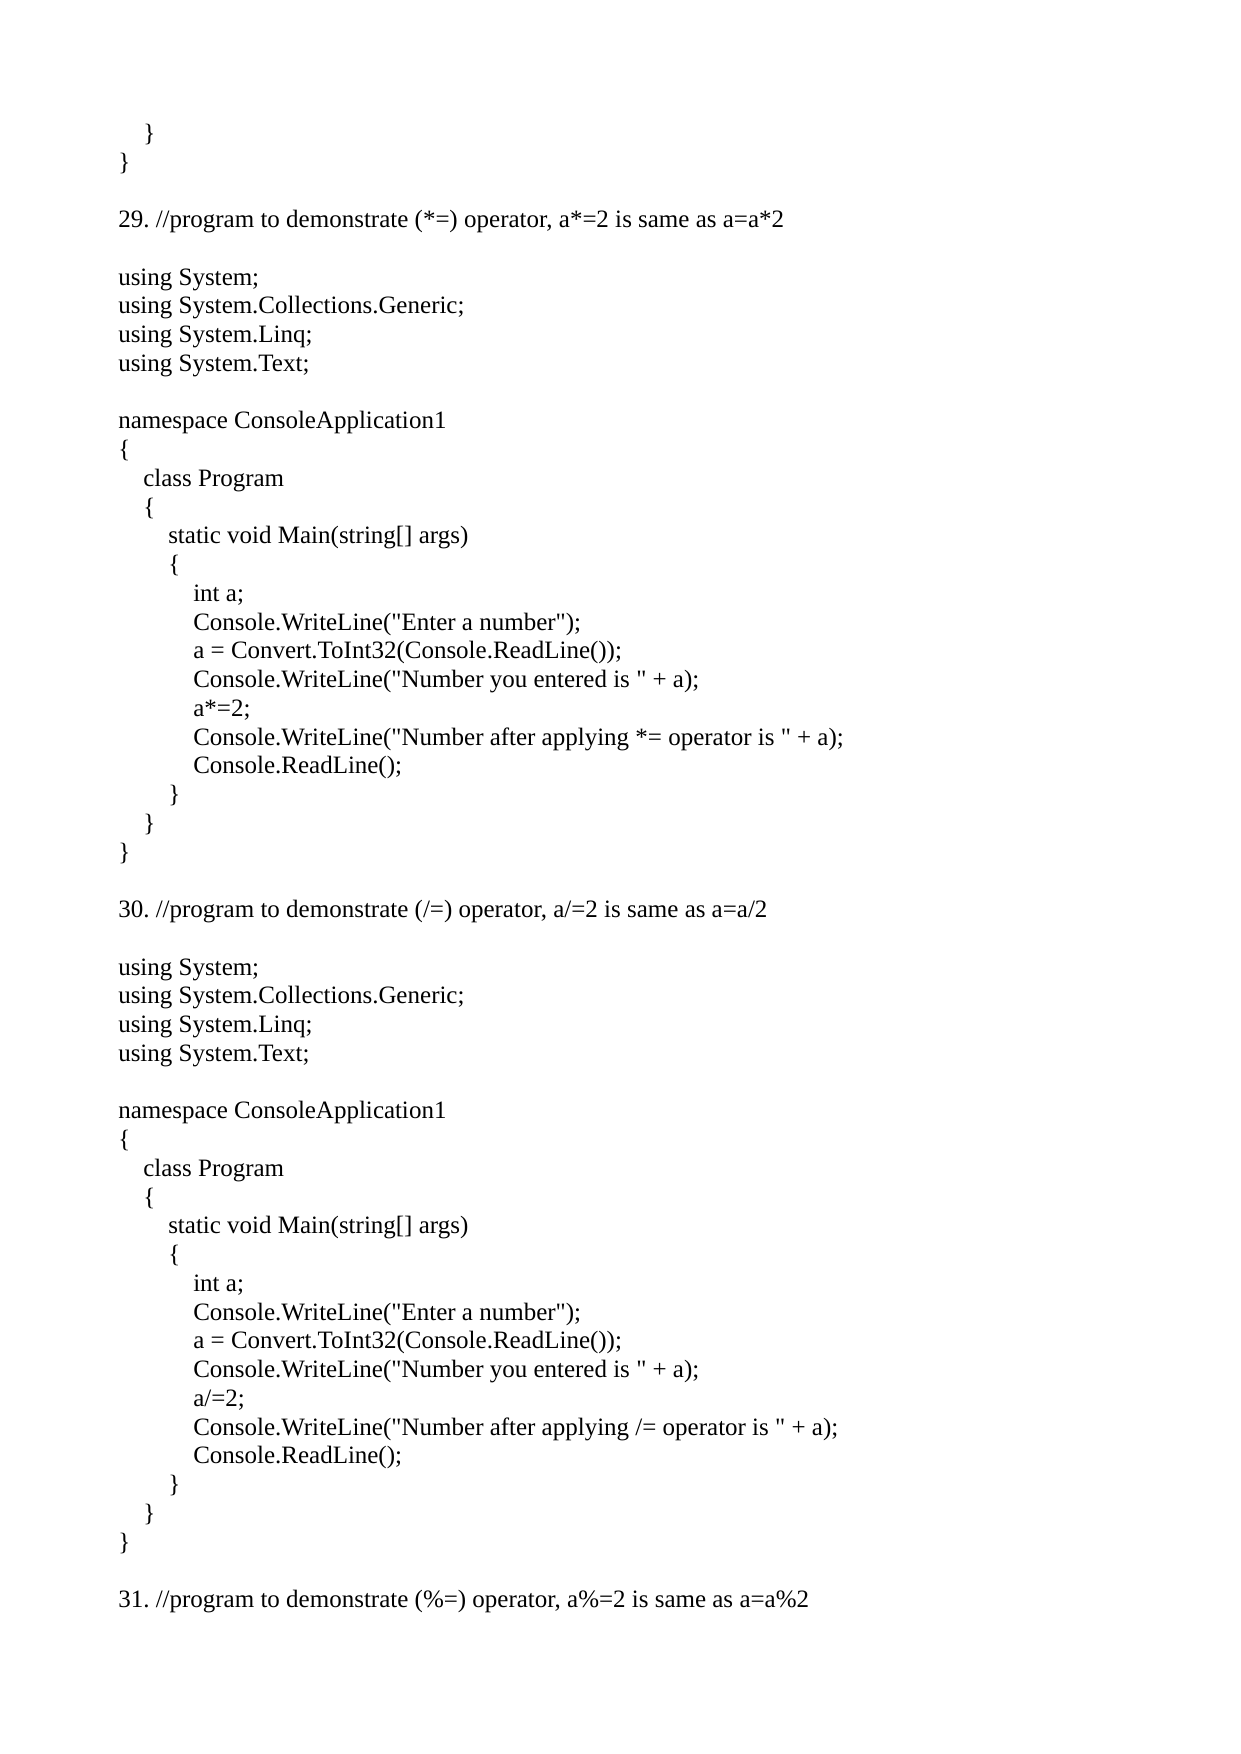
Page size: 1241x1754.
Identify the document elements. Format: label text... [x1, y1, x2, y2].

text } [118, 1469, 1122, 1498]
text using System.Linq; [118, 1009, 1122, 1038]
text Console.ReadLine(); [118, 751, 1122, 779]
text a*=2; [118, 693, 1122, 722]
text Console.WriteLine("Enter a number"); [118, 1297, 1122, 1326]
text } [118, 118, 1122, 147]
text namespace ConsoleApplication1 [118, 1096, 1122, 1124]
text { [118, 549, 1122, 578]
text 29. //program to demonstrate (*=) operator, a*=2 is same as a=a*2 [118, 204, 1122, 233]
text { [118, 1124, 1122, 1153]
text } [118, 808, 1122, 837]
text } [118, 837, 1122, 866]
text using System; [118, 952, 1122, 981]
text { [118, 1239, 1122, 1268]
text namespace ConsoleApplication1 [118, 406, 1122, 434]
text { [118, 434, 1122, 463]
text Console.WriteLine("Enter a number"); [118, 607, 1122, 636]
text using System.Collections.Generic; [118, 291, 1122, 319]
text { [118, 1182, 1122, 1211]
text Console.WriteLine("Number you entered is " + a); [118, 1354, 1122, 1383]
text } [118, 1498, 1122, 1527]
text } [118, 147, 1122, 176]
text int a; [118, 1268, 1122, 1297]
text 30. //program to demonstrate (/=) operator, a/=2 is same as a=a/2 [118, 894, 1122, 923]
text a/=2; [118, 1383, 1122, 1412]
text Console.WriteLine("Number after applying *= operator is " + a); [118, 722, 1122, 751]
text int a; [118, 578, 1122, 607]
text using System.Collections.Generic; [118, 981, 1122, 1009]
text static void Main(string[] args) [118, 1211, 1122, 1239]
text using System; [118, 262, 1122, 291]
text Console.WriteLine("Number you entered is " + a); [118, 664, 1122, 693]
text a = Convert.ToInt32(Console.ReadLine()); [118, 636, 1122, 664]
text using System.Linq; [118, 319, 1122, 348]
text 31. //program to demonstrate (%=) operator, a%=2 is same as a=a%2 [118, 1584, 1122, 1613]
text } [118, 1527, 1122, 1556]
text using System.Text; [118, 348, 1122, 377]
text using System.Text; [118, 1038, 1122, 1067]
text class Program [118, 1153, 1122, 1182]
text Console.ReadLine(); [118, 1441, 1122, 1469]
text static void Main(string[] args) [118, 521, 1122, 549]
text } [118, 779, 1122, 808]
text class Program [118, 463, 1122, 492]
text { [118, 492, 1122, 521]
text Console.WriteLine("Number after applying /= operator is " + a); [118, 1412, 1122, 1441]
text a = Convert.ToInt32(Console.ReadLine()); [118, 1326, 1122, 1354]
